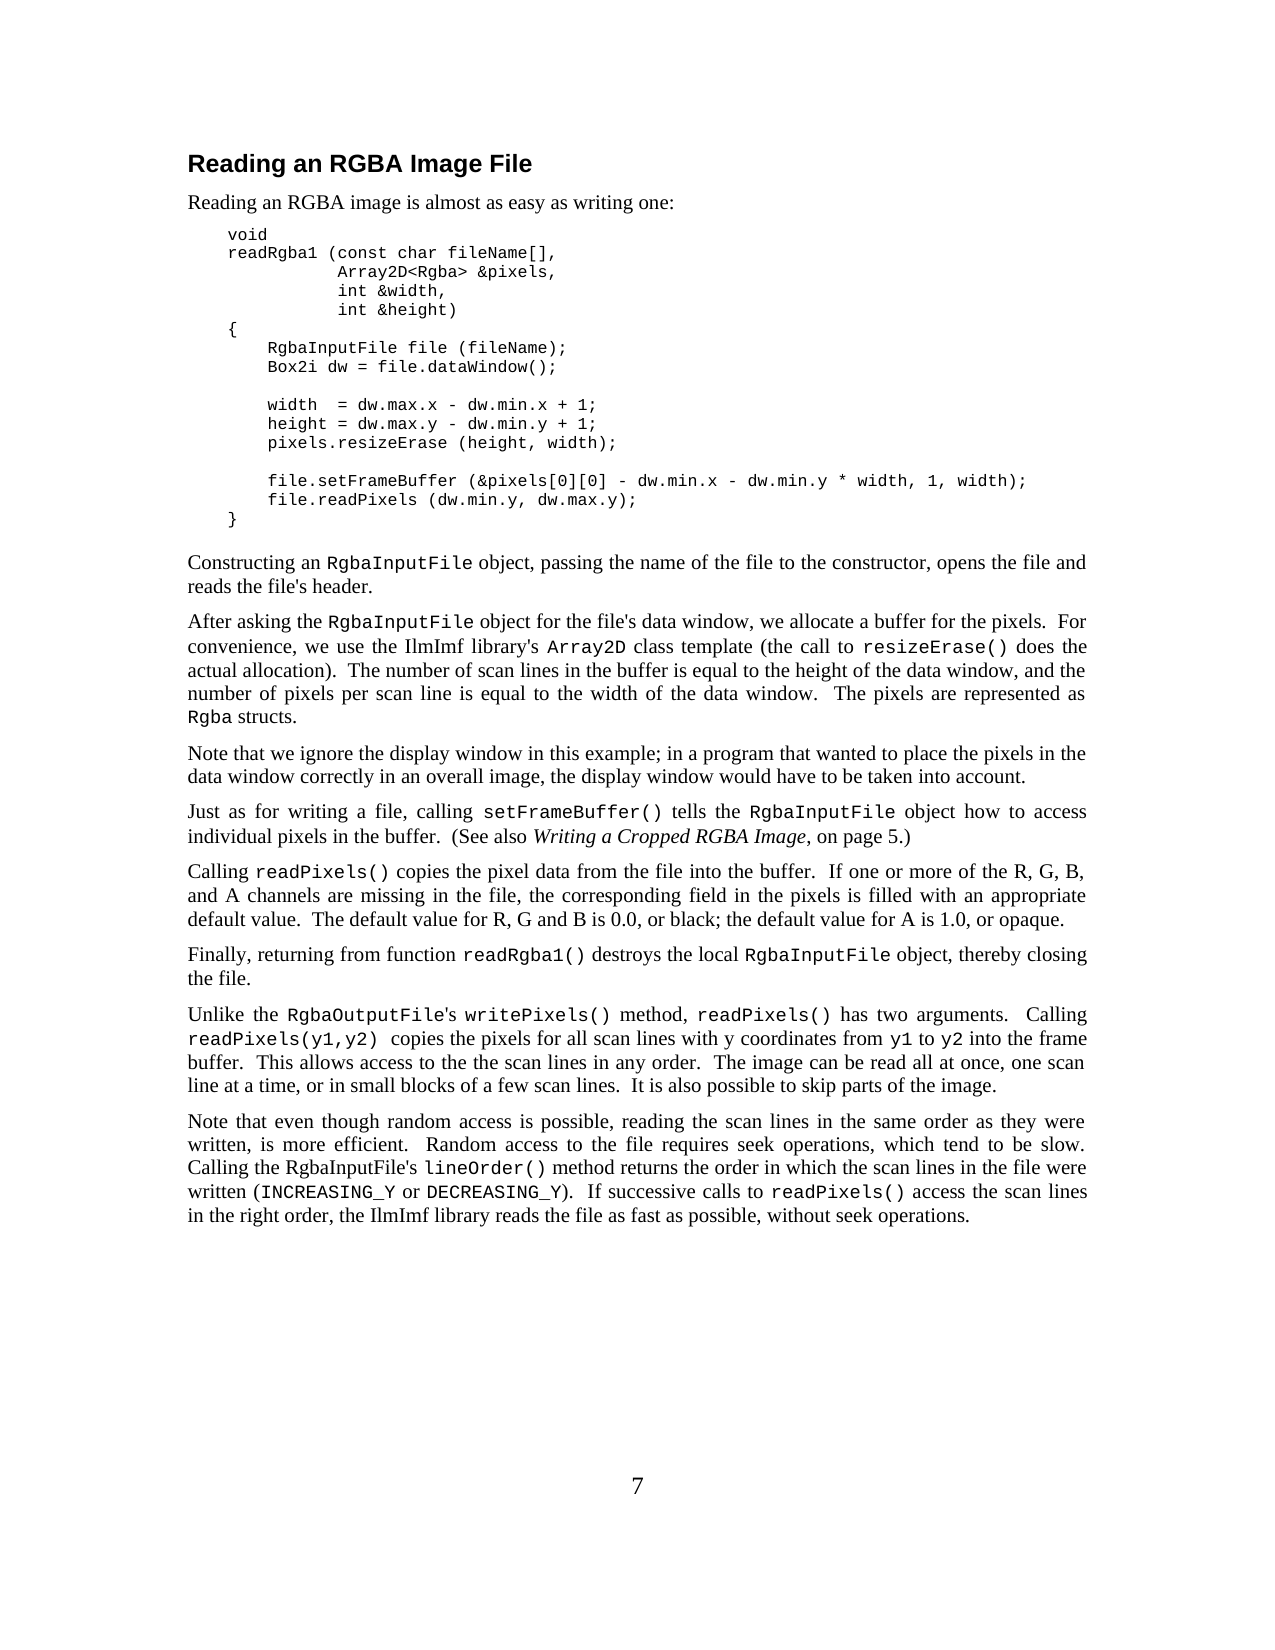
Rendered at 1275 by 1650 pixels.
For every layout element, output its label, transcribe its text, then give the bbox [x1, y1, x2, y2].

text Just as for writing a file, calling setFrameBuffer() tells the RgbaInputFile object how to access individual pixels in the buffer. (See also Writing a Cropped RGBA Image, on page 5.) [187, 800, 1087, 848]
subtitle Reading an RGBA Image File [187, 150, 1087, 178]
text RgbaInputFile file (fileName); [187, 340, 1087, 359]
text readRgba1 (const char fileName[], [187, 245, 1087, 264]
text { [187, 321, 1087, 340]
text file.setFrameBuffer (&pixels[0][0] - dw.min.x - dw.min.y * width, 1, width); [187, 472, 1087, 491]
text Unlike the RgbaOutputFile's writePixels() method, readPixels() has two arguments. Calling readPixels(y1,y2) copies the pixels for all scan lines with y coordinates from y1 to y2 into the frame buffer. This allows access to the the scan lines in any order. The image can be read all at once, one scan line at a time, or in small blocks of a few scan lines. It is also possible to skip parts of the image. [187, 1003, 1087, 1097]
text Constructing an RgbaInputFile object, passing the name of the file to the constructor, opens the file and reads the file's header. [187, 551, 1087, 598]
text Box2i dw = file.dataWindow(); [187, 359, 1087, 378]
text Note that even though random access is possible, reading the scan lines in the same order as they were written, is more efficient. Random access to the file requires seek operations, which tend to be slow. Calling the RgbaInputFile's lineOrder() method returns the order in which the scan lines in the file were written (INCREASING_Y or DECREASING_Y). If successive calls to readPixels() access the scan lines in the right order, the IlmImf library reads the file as fast as possible, without seek operations. [187, 1110, 1087, 1227]
text pixels.resizeErase (height, width); [187, 434, 1087, 453]
text height = dw.max.y - dw.min.y + 1; [187, 416, 1087, 434]
text Finally, returning from function readRgba1() destroys the local RgbaInputFile object, thereby closing the file. [187, 943, 1087, 990]
text Calling readPixels() copies the pixel data from the file into the buffer. If one or more of the R, G, B, and A channels are missing in the file, the corresponding field in the pixels is filled with an appropriate default value. The default value for R, G and B is 0.0, or black; the default value for A is 1.0, or opaque. [187, 860, 1087, 930]
text Reading an RGBA image is almost as easy as writing one: [187, 191, 1087, 213]
text width = dw.max.x - dw.min.x + 1; [187, 397, 1087, 416]
text file.readPixels (dw.min.y, dw.max.y); [187, 491, 1087, 510]
text int &width, [187, 283, 1087, 302]
text Note that we ignore the display window in this example; in a program that wanted to place the pixels in the data window correctly in an overall image, the display window would have to be taken into account. [187, 742, 1087, 788]
text } [187, 510, 1087, 529]
text void [187, 226, 1087, 245]
text int &height) [187, 302, 1087, 321]
text Array2D<Rgba> &pixels, [187, 264, 1087, 283]
text After asking the RgbaInputFile object for the file's data window, we allocate a buffer for the pixels. For convenience, we use the IlmImf library's Array2D class template (the call to resizeErase() does the actual allocation). The number of scan lines in the buffer is equal to the height of the data window, and the number of pixels per scan line is equal to the width of the data window. The pixels are represented as Rgba structs. [187, 610, 1087, 729]
